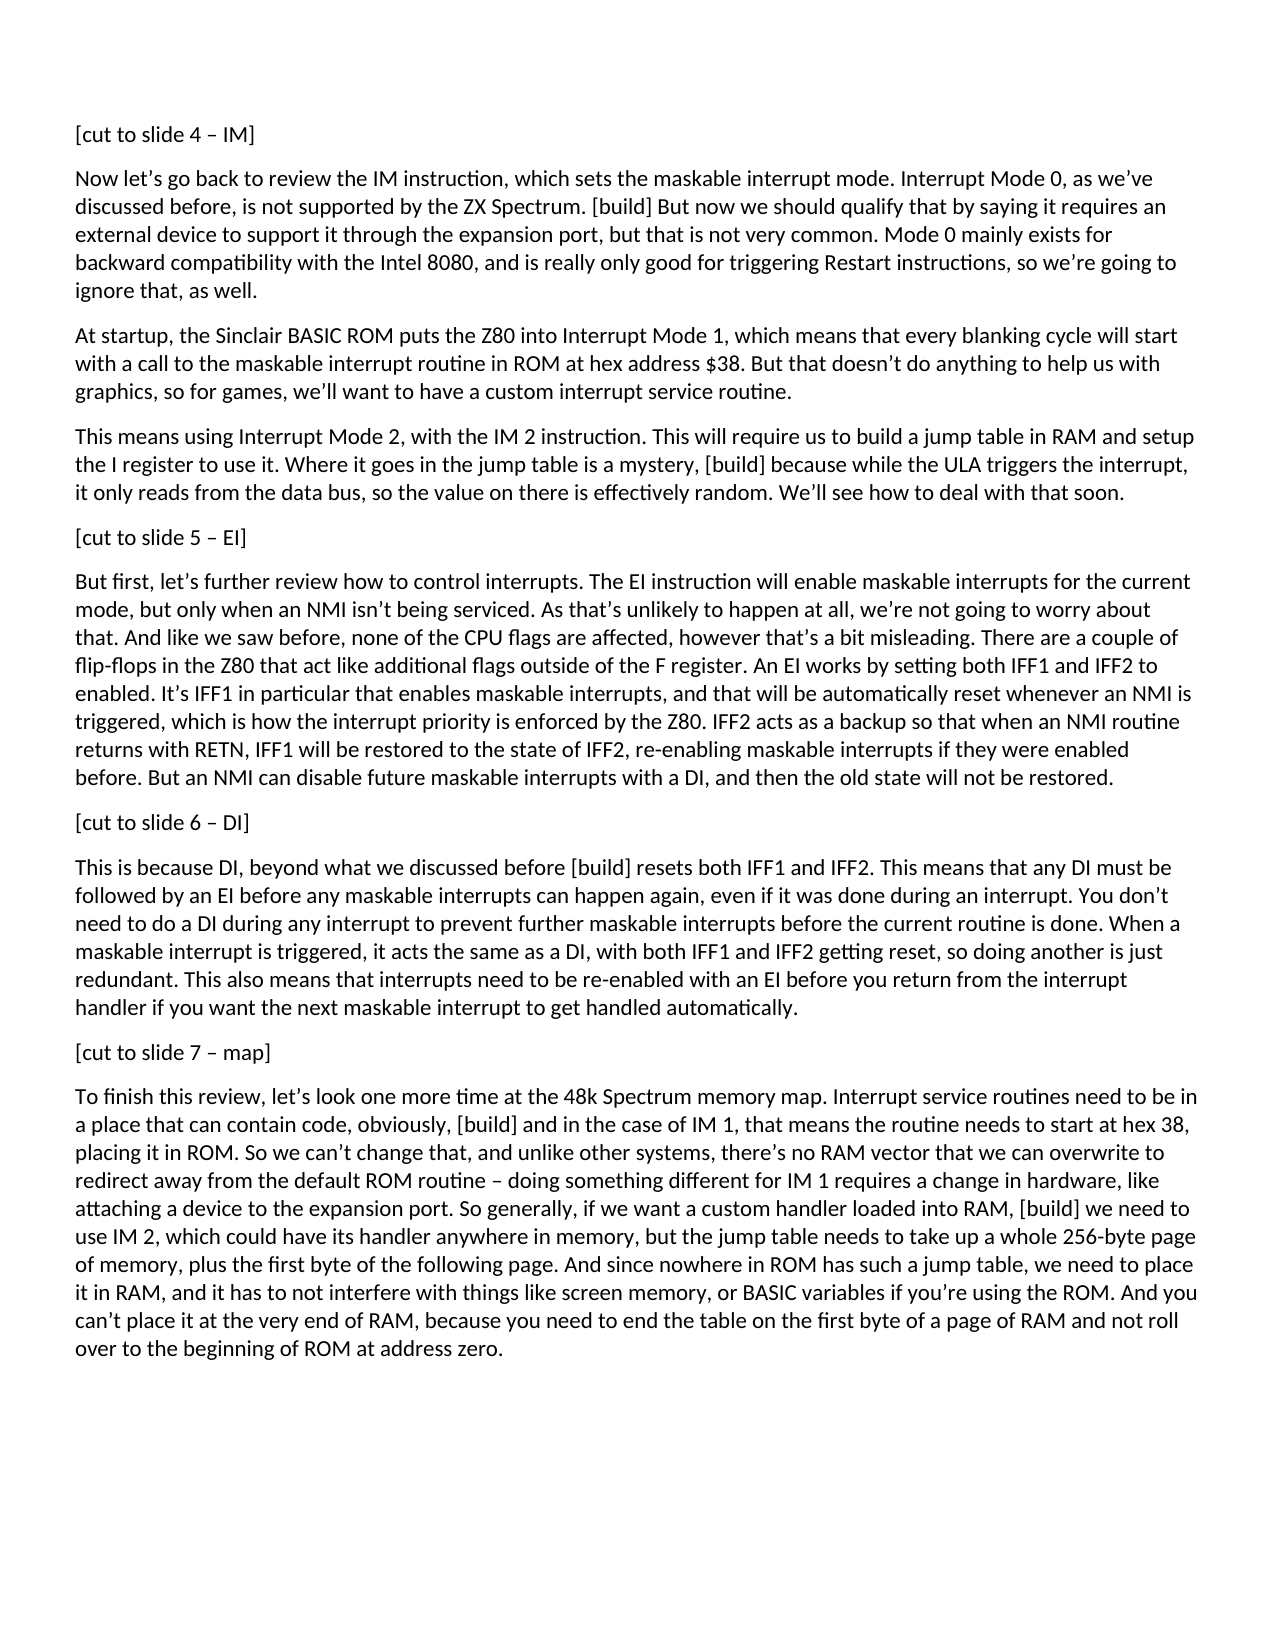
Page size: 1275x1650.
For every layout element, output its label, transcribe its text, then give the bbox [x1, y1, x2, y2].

text Now let’s go back to review the IM instruction, which sets the maskable interrupt mode. Interrupt Mode 0, as we’ve discussed before, is not supported by the ZX Spectrum. [build] But now we should qualify that by saying it requires an external device to support it through the expansion port, but that is not very common. Mode 0 mainly exists for backward compatibility with the Intel 8080, and is really only good for triggering Restart instructions, so we’re going to ignore that, as well. [75, 164, 1200, 304]
text [cut to slide 5 – EI] [75, 523, 1200, 551]
text At startup, the Sinclair BASIC ROM puts the Z80 into Interrupt Mode 1, which means that every blanking cycle will start with a call to the maskable interrupt routine in ROM at hex address $38. But that doesn’t do anything to help us with graphics, so for games, we’ll want to have a custom interrupt service routine. [75, 321, 1200, 405]
text But first, let’s further review how to control interrupts. The EI instruction will enable maskable interrupts for the current mode, but only when an NMI isn’t being serviced. As that’s unlikely to happen at all, we’re not going to worry about that. And like we saw before, none of the CPU flags are affected, however that’s a bit misleading. There are a couple of flip-flops in the Z80 that act like additional flags outside of the F register. An EI works by setting both IFF1 and IFF2 to enabled. It’s IFF1 in particular that enables maskable interrupts, and that will be automatically reset whenever an NMI is triggered, which is how the interrupt priority is enforced by the Z80. IFF2 acts as a backup so that when an NMI routine returns with RETN, IFF1 will be restored to the state of IFF2, re-enabling maskable interrupts if they were enabled before. But an NMI can disable future maskable interrupts with a DI, and then the old state will not be restored. [75, 567, 1200, 791]
text [cut to slide 4 – IM] [75, 120, 1200, 148]
text [cut to slide 7 – map] [75, 1038, 1200, 1066]
text This means using Interrupt Mode 2, with the IM 2 instruction. This will require us to build a jump table in RAM and setup the I register to use it. Where it goes in the jump table is a mystery, [build] because while the ULA triggers the interrupt, it only reads from the data bus, so the value on there is effectively random. We’ll see how to deal with that soon. [75, 422, 1200, 506]
text This is because DI, beyond what we discussed before [build] resets both IFF1 and IFF2. This means that any DI must be followed by an EI before any maskable interrupts can happen again, even if it was done during an interrupt. You don’t need to do a DI during any interrupt to prevent further maskable interrupts before the current routine is done. When a maskable interrupt is triggered, it acts the same as a DI, with both IFF1 and IFF2 getting reset, so doing another is just redundant. This also means that interrupts need to be re-enabled with an EI before you return from the interrupt handler if you want the next maskable interrupt to get handled automatically. [75, 853, 1200, 1021]
text [cut to slide 6 – DI] [75, 808, 1200, 836]
text To finish this review, let’s look one more time at the 48k Spectrum memory map. Interrupt service routines need to be in a place that can contain code, obviously, [build] and in the case of IM 1, that means the routine needs to start at hex 38, placing it in ROM. So we can’t change that, and unlike other systems, there’s no RAM vector that we can overwrite to redirect away from the default ROM routine – doing something different for IM 1 requires a change in hardware, like attaching a device to the expansion port. So generally, if we want a custom handler loaded into RAM, [build] we need to use IM 2, which could have its handler anywhere in memory, but the jump table needs to take up a whole 256-byte page of memory, plus the first byte of the following page. And since nowhere in ROM has such a jump table, we need to place it in RAM, and it has to not interfere with things like screen memory, or BASIC variables if you’re using the ROM. And you can’t place it at the very end of RAM, because you need to end the table on the first byte of a page of RAM and not roll over to the beginning of ROM at address zero. [75, 1082, 1200, 1362]
